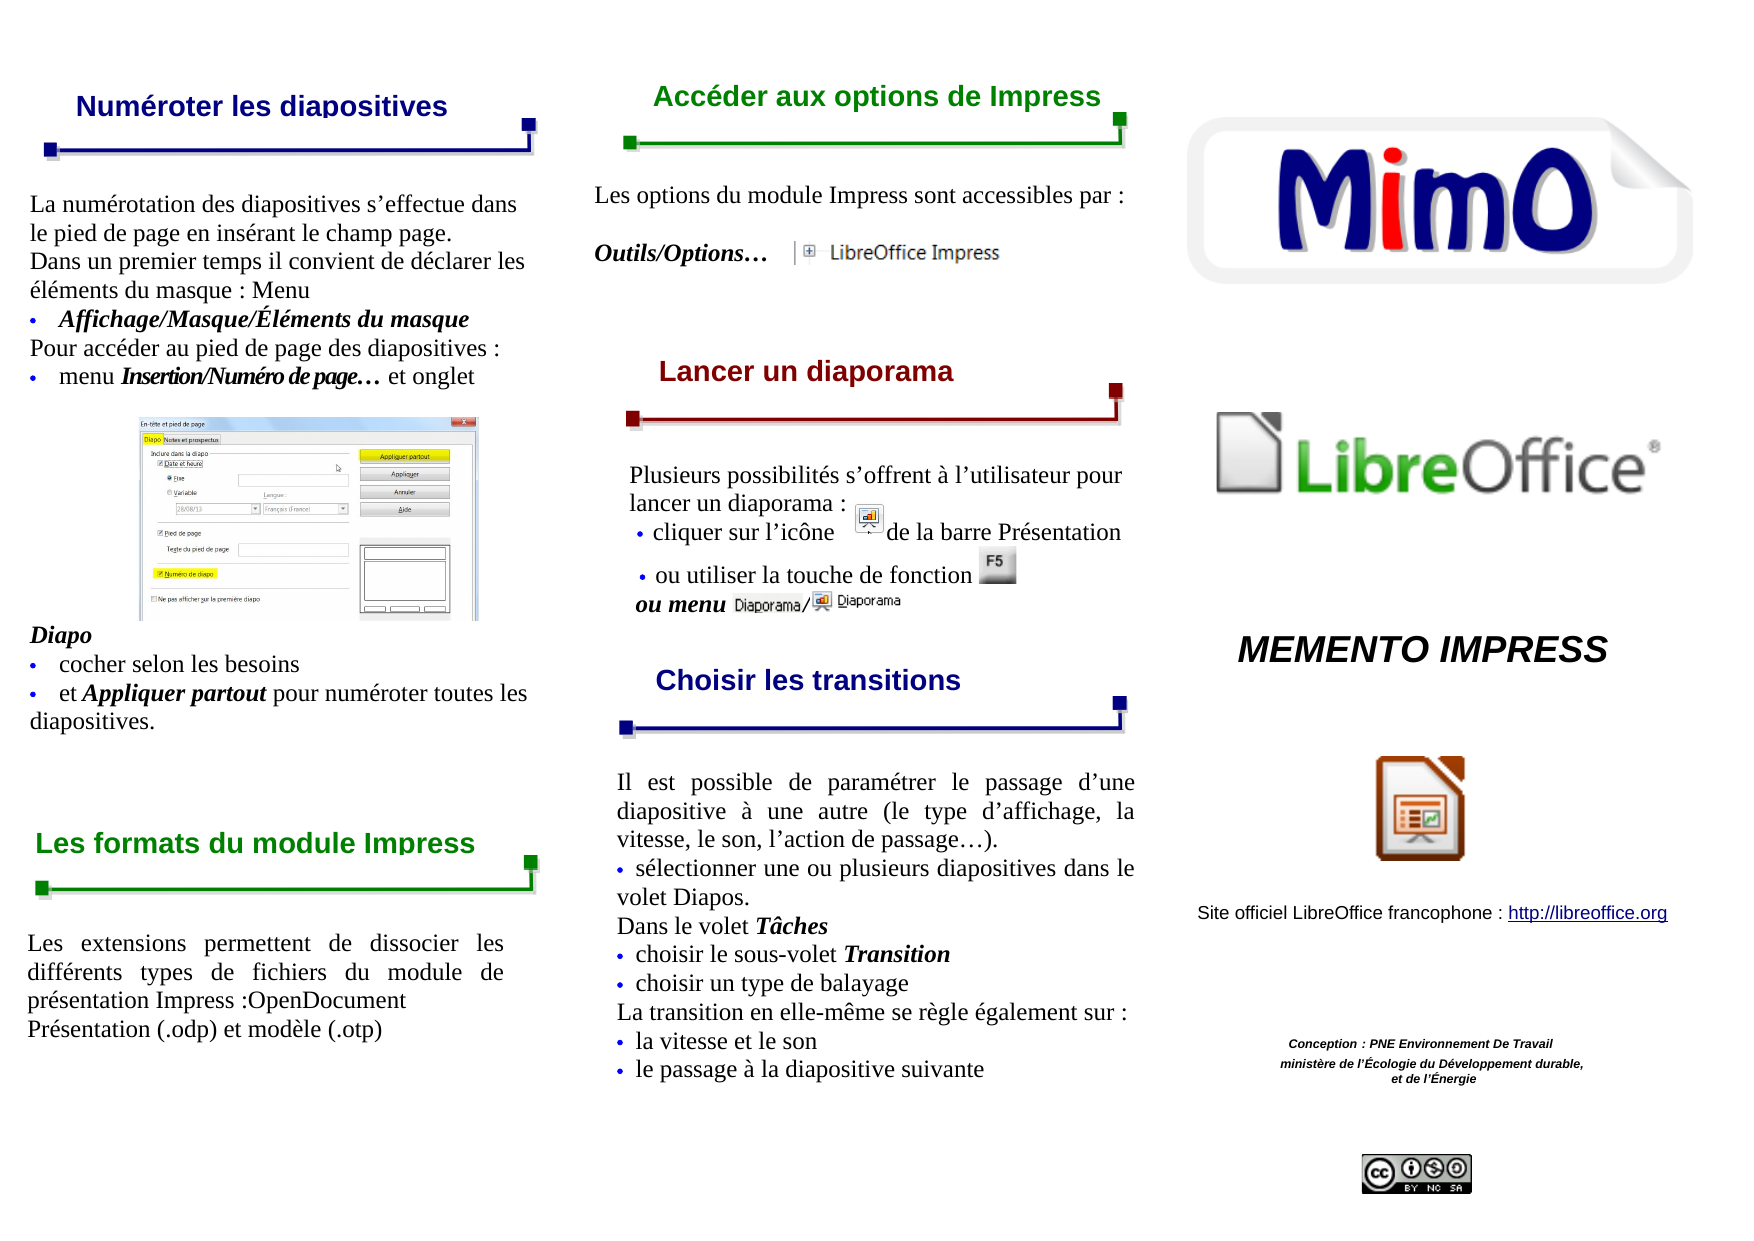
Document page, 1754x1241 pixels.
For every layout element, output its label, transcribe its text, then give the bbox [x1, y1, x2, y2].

list cocher selon les besoins [29, 649, 528, 678]
text Dans un premier temps il convient de déclarer les éléments du masque : Menu [29, 246, 528, 304]
text Outils/Options… [594, 238, 1135, 267]
picture [1361, 1154, 1472, 1194]
list et Appliquer partout pour numéroter toutes les diapositives. [29, 678, 528, 735]
list ou utiliser la touche de fonction [639, 546, 1135, 589]
list menu Insertion/Numéro de page… et onglet Diapo [29, 361, 528, 649]
picture [978, 546, 1017, 584]
picture [138, 417, 479, 621]
list cliquer sur l’icône de la barre Présentation [637, 517, 1135, 546]
picture [1187, 117, 1694, 284]
list sélectionner une ou plusieurs diapositives dans le volet Diapos. [617, 853, 1135, 911]
list choisir un type de balayage [617, 968, 1135, 997]
text La transition en elle-même se règle également sur : [617, 997, 1135, 1026]
list Affichage/Masque/Éléments du masque [29, 304, 528, 333]
text Pour accéder au pied de page des diapositives : [29, 333, 528, 361]
picture [1368, 756, 1474, 861]
text MEMENTO IMPRESS [1154, 627, 1695, 670]
picture [43, 118, 538, 161]
text Plusieurs possibilités s’offrent à l’utilisateur pour lancer un diaporama : [629, 460, 1135, 517]
text Dans le volet Tâches [617, 911, 1135, 939]
text Les extensions permettent de dissocier les différents types de fichiers du module de présentation Impress :OpenDocument Présentation (.odp) et modèle (.otp) [27, 928, 504, 1043]
picture [1216, 412, 1663, 499]
picture [793, 241, 1026, 265]
text Conception : pne environnement DE TRAVAIl [1147, 1036, 1695, 1051]
picture [623, 112, 1129, 152]
list le passage à la diapositive suivante [617, 1054, 1135, 1083]
picture [853, 501, 886, 534]
picture [619, 696, 1129, 739]
picture [626, 383, 1125, 431]
text ministère de l’Écologie du Développement durable, et de l’Énergie [1173, 1057, 1695, 1086]
list la vitesse et le son [617, 1026, 1135, 1054]
picture [810, 590, 904, 613]
list choisir le sous-volet Transition [617, 939, 1135, 968]
text La numérotation des diapositives s’effectue dans le pied de page en insérant le champ page. [29, 189, 528, 246]
text Les options du module Impress sont accessibles par : [594, 180, 1135, 209]
text ou menu / [635, 589, 1135, 618]
picture [35, 855, 540, 900]
text Il est possible de paramétrer le passage d’une diapositive à une autre (le type d’affichage, la vitesse, le son, l’action de passage…). [617, 767, 1135, 853]
text Site officiel LibreOffice francophone : http://libreoffice.org [1169, 902, 1695, 923]
